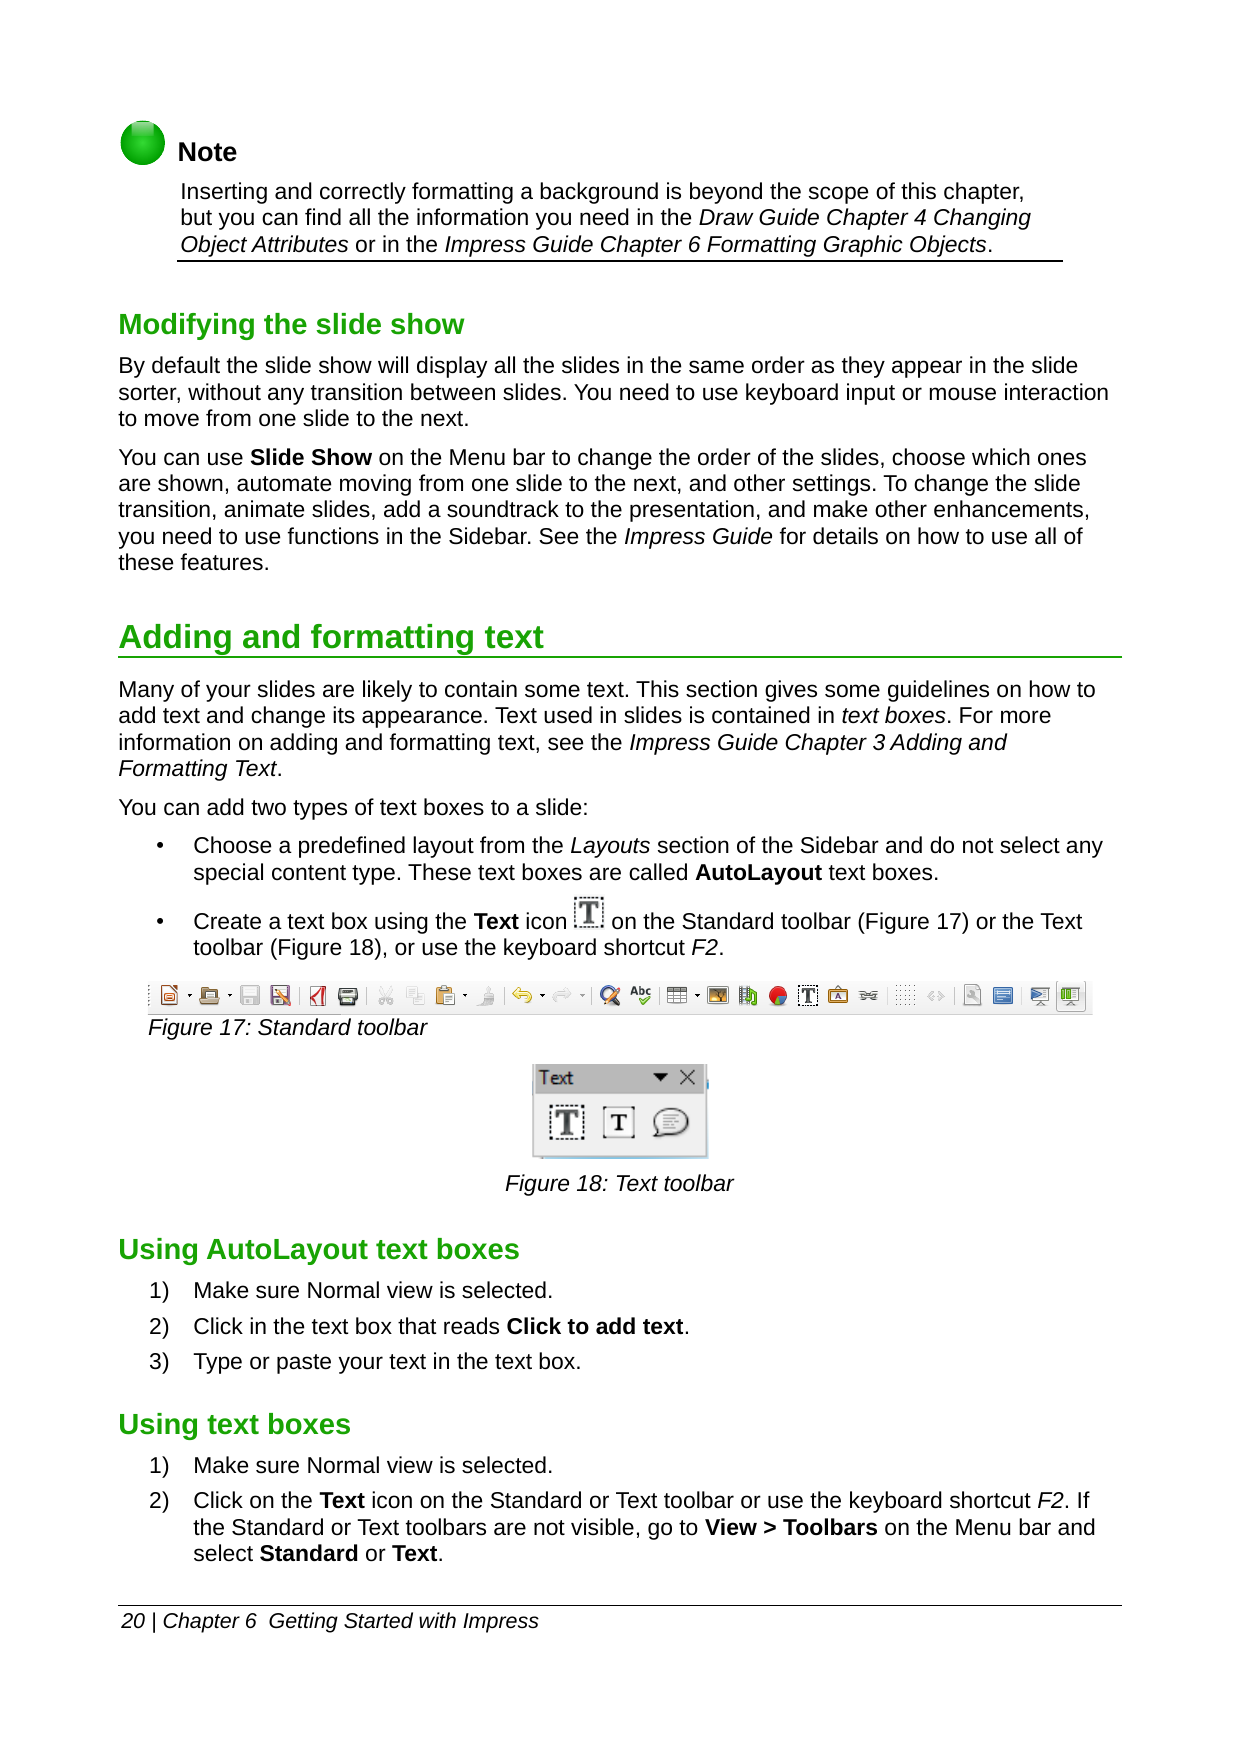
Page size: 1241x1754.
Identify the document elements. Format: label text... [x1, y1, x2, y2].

subtitle Using AutoLayout text boxes [118, 1232, 1122, 1266]
list Make sure Normal view is selected. [169, 1277, 1122, 1304]
subtitle Note [118, 118, 1122, 167]
list Click in the text box that reads Click to add text. [169, 1313, 1122, 1339]
picture [532, 1064, 709, 1159]
list Click on the Text icon on the Standard or Text toolbar or use the keyboard shortcut F2. If the Standard or Text toolbars are not visible, go to View > Toolbars on the Menu bar and select Standard or Text. [169, 1487, 1122, 1566]
list You can add two types of text boxes to a slide: [118, 794, 1122, 820]
list Type or paste your text in the text box. [169, 1348, 1122, 1374]
list Create a text box using the Text icon on the Standard toolbar (Figure 17) or the Text toolbar (Figure 18), or use the keyboard shortcut F2. [156, 894, 1122, 961]
list Make sure Normal view is selected. [169, 1452, 1122, 1478]
text Figure 18: Text toolbar [487, 1170, 753, 1196]
subtitle Modifying the slide show [118, 307, 1122, 340]
subtitle Adding and formatting text [118, 617, 1122, 656]
text You can use Slide Show on the Menu bar to change the order of the slides, choose which ones are shown, automate moving from one slide to the next, and other settings. To change the slide transition, animate slides, add a soundtrack to the presentation, and make other enhancements, you need to use functions in the Sidebar. See the Impress Guide for details on how to use all of these features. [118, 444, 1122, 576]
text Figure 17: Standard toolbar [148, 1015, 1093, 1041]
subtitle Using text boxes [118, 1407, 1122, 1440]
text Inserting and correctly formatting a background is beyond the scope of this chapter, but you can find all the information you need in the Draw Guide Chapter 4 Changing Object Attributes or in the Impress Guide Chapter 6 Formatting Graphic Objects. [177, 175, 1063, 260]
picture [147, 981, 1093, 1015]
text Many of your slides are likely to contain some text. This section gives some guidelines on how to add text and change its appearance. Text used in slides is contained in text boxes. For more information on adding and formatting text, see the Impress Guide Chapter 3 Adding and Formatting Text. [118, 676, 1122, 781]
text By default the slide show will display all the slides in the same order as they appear in the slide sorter, without any transition between slides. You need to use keyboard input or mouse interaction to move from one slide to the next. [118, 352, 1122, 431]
list Choose a predefined layout from the Layouts section of the Sidebar and do not select any special content type. These text boxes are called AutoLayout text boxes. [156, 832, 1122, 885]
